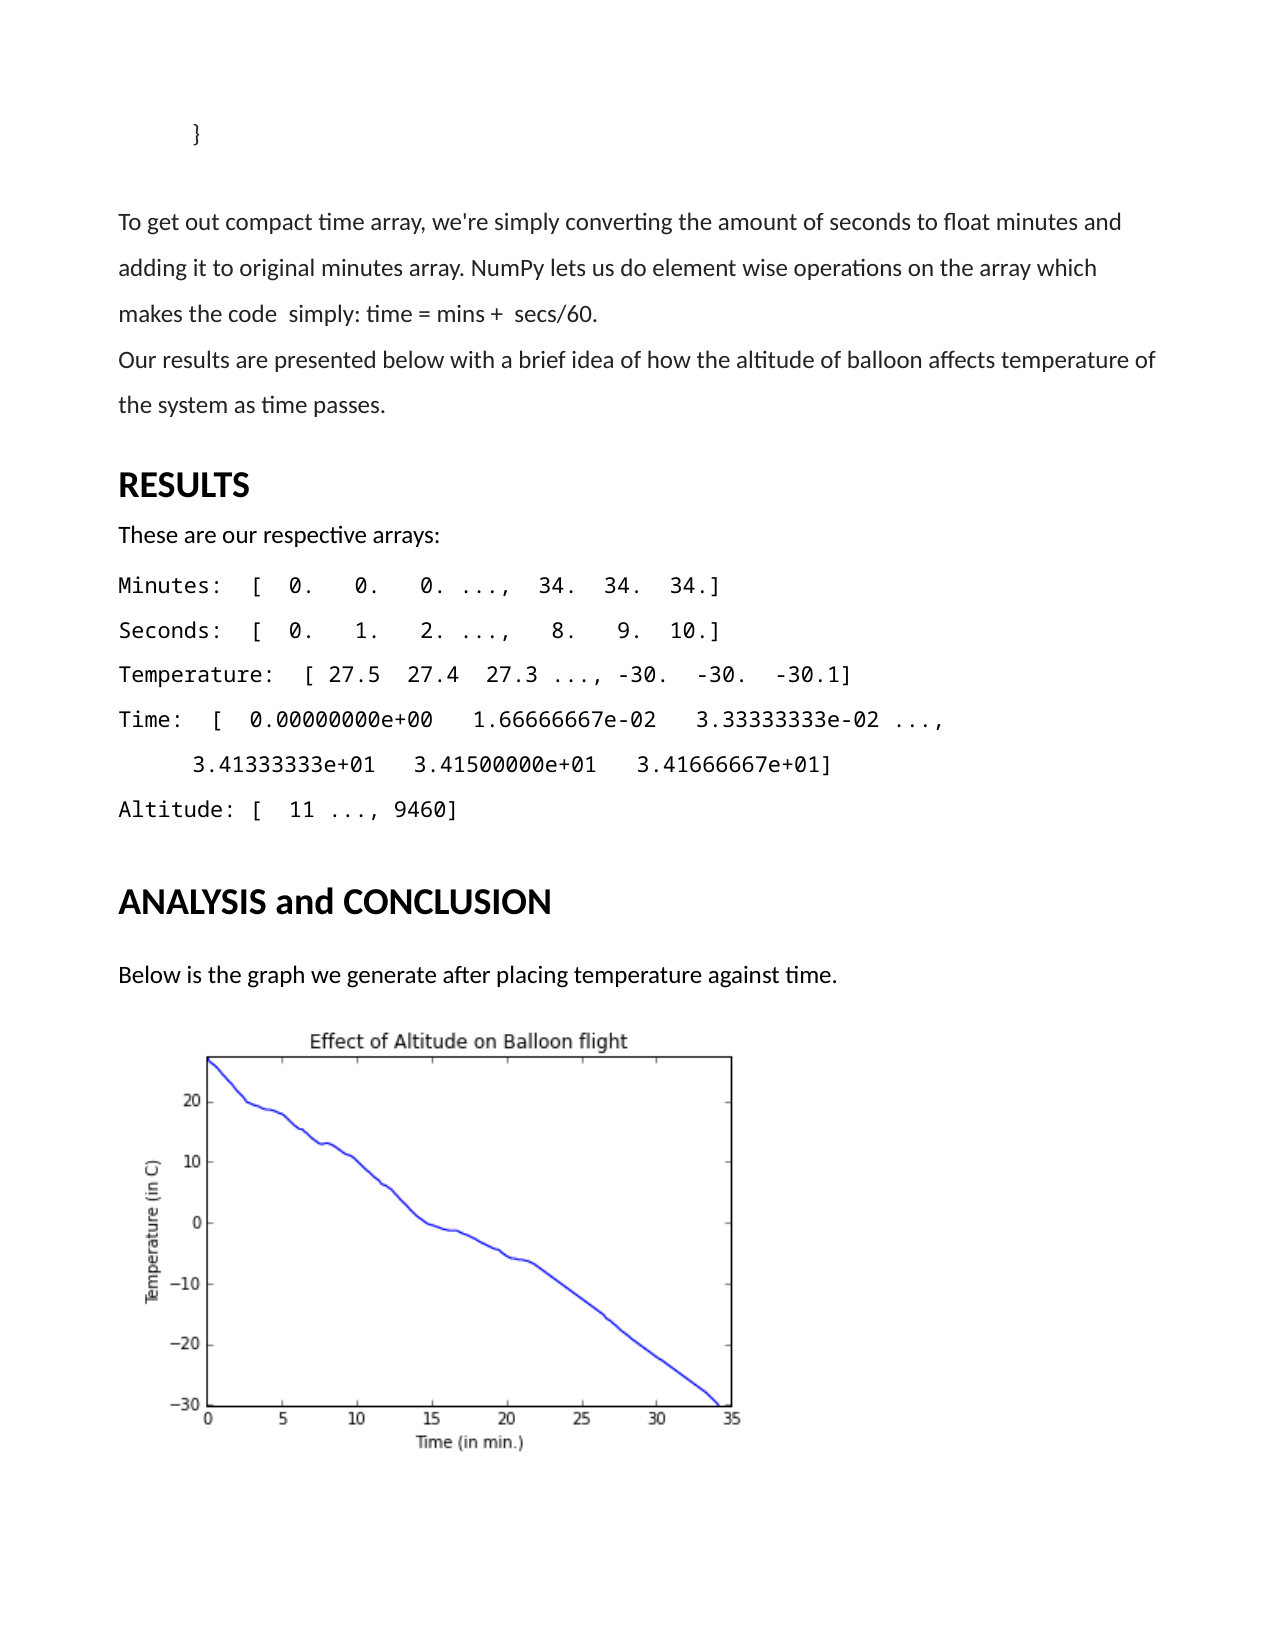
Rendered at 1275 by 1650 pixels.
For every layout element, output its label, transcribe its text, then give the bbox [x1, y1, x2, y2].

text } [192, 118, 1157, 149]
subtitle ANALYSIS and CONCLUSION [118, 878, 1157, 924]
text Altitude: [ 11 ..., 9460] [118, 793, 1157, 823]
subtitle RESULTS [118, 460, 1157, 506]
text To get out compact time array, we're simply converting the amount of seconds to float minutes and adding it to original minutes array. NumPy lets us do element wise operations on the array which makes the code simply: time = mins + secs/60. [118, 207, 1157, 328]
picture [133, 1022, 767, 1464]
text Below is the graph we generate after placing temperature against time. [118, 960, 1157, 990]
text Minutes: [ 0. 0. 0. ..., 34. 34. 34.] Seconds: [ 0. 1. 2. ..., 8. 9. 10.] Temperature: [ 27.5 27.4 27.3 ..., -30. -30. -30.1] Time: [ 0.00000000e+00 1.66666667e-02 3.33333333e-02 ..., 3.41333333e+01 3.41500000e+01 3.41666667e+01] [118, 570, 1157, 779]
text These are our respective arrays: [118, 519, 1157, 549]
text Our results are presented below with a brief idea of how the altitude of balloon affects temperature of the system as time passes. [118, 344, 1157, 420]
